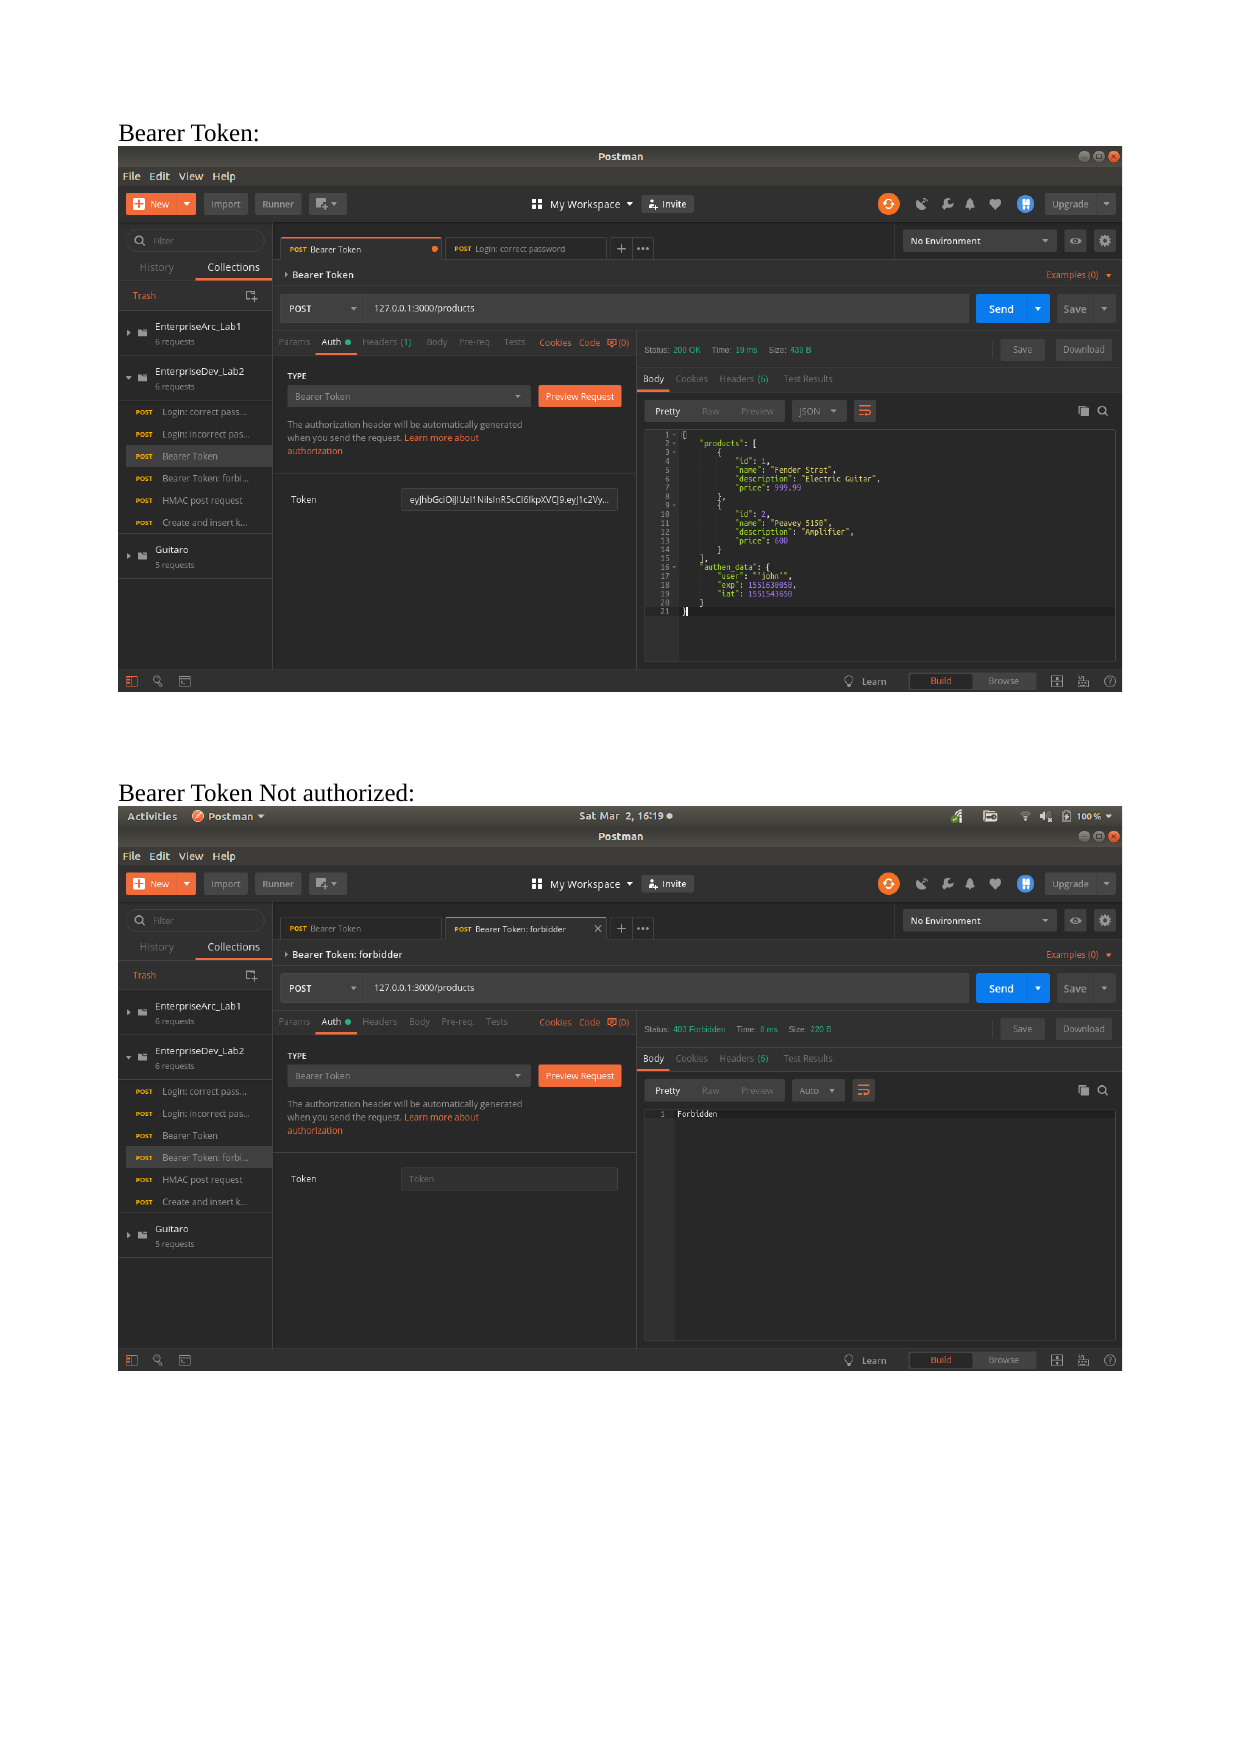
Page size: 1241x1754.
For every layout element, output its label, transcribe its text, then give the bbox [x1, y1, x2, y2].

picture [118, 806, 1123, 1371]
text Bearer Token: [118, 118, 1122, 146]
text Bearer Token Not authorized: [118, 778, 1122, 806]
picture [118, 146, 1123, 692]
